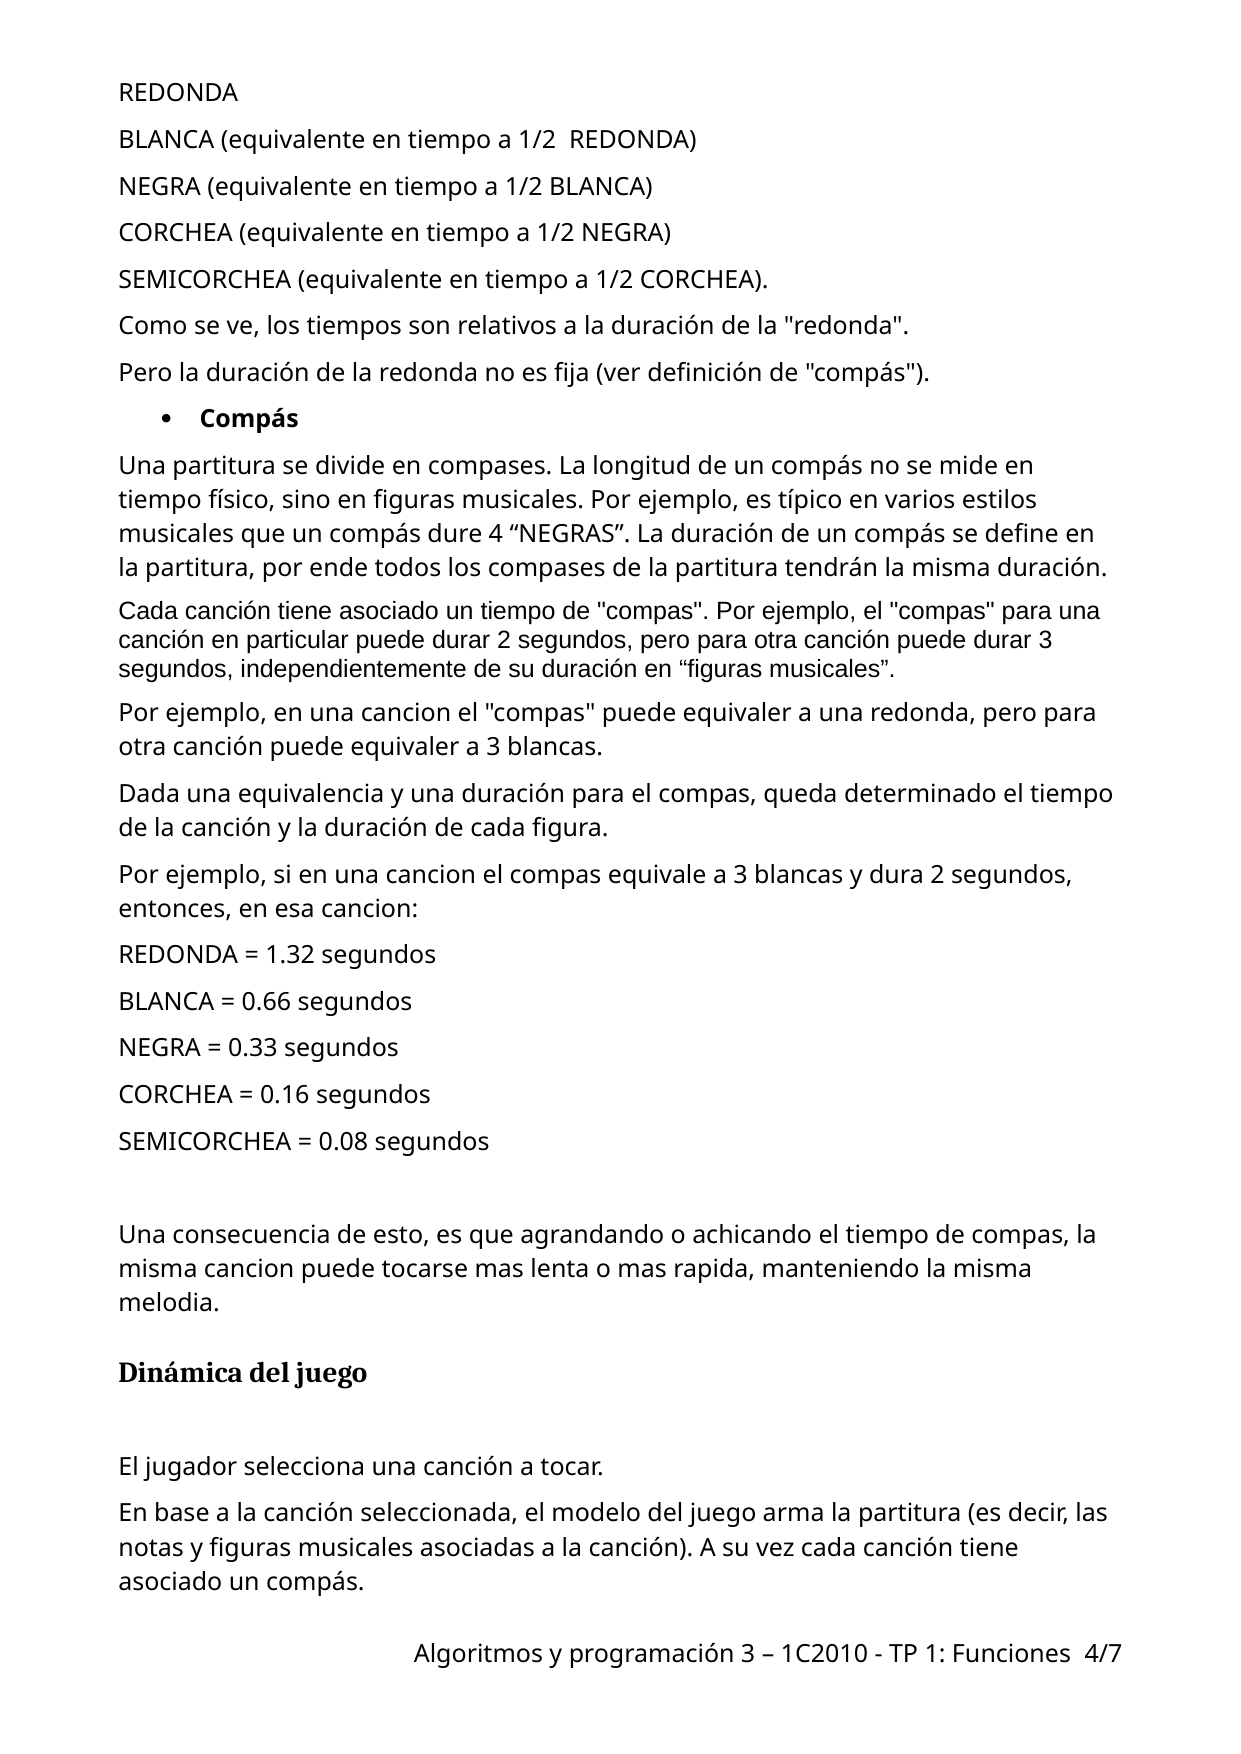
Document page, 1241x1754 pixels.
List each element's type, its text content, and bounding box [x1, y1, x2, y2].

text NEGRA = 0.33 segundos [118, 1030, 1122, 1064]
list Compás [162, 401, 1122, 435]
text NEGRA (equivalente en tiempo a 1/2 BLANCA) [118, 168, 1122, 202]
text Una consecuencia de esto, es que agrandando o achicando el tiempo de compas, la misma cancion puede tocarse mas lenta o mas rapida, manteniendo la misma melodia. [118, 1216, 1122, 1318]
text SEMICORCHEA (equivalente en tiempo a 1/2 CORCHEA). [118, 261, 1122, 295]
text Cada canción tiene asociado un tiempo de "compas". Por ejemplo, el "compas" para una canción en particular puede durar 2 segundos, pero para otra canción puede durar 3 segundos, independientemente de su duración en “figuras musicales”. [118, 596, 1122, 682]
text Por ejemplo, en una cancion el "compas" puede equivaler a una redonda, pero para otra canción puede equivaler a 3 blancas. [118, 695, 1122, 763]
subtitle Dinámica del juego [118, 1356, 1122, 1389]
text CORCHEA (equivalente en tiempo a 1/2 NEGRA) [118, 215, 1122, 249]
text BLANCA = 0.66 segundos [118, 983, 1122, 1017]
text CORCHEA = 0.16 segundos [118, 1077, 1122, 1111]
text Una partitura se divide en compases. La longitud de un compás no se mide en tiempo físico, sino en figuras musicales. Por ejemplo, es típico en varios estilos musicales que un compás dure 4 “NEGRAS”. La duración de un compás se define en la partitura, por ende todos los compases de la partitura tendrán la misma duración. [118, 447, 1122, 584]
text El jugador selecciona una canción a tocar. [118, 1448, 1122, 1483]
text Dada una equivalencia y una duración para el compas, queda determinado el tiempo de la canción y la duración de cada figura. [118, 776, 1122, 844]
text REDONDA = 1.32 segundos [118, 937, 1122, 971]
text SEMICORCHEA = 0.08 segundos [118, 1123, 1122, 1157]
text Como se ve, los tiempos son relativos a la duración de la "redonda". [118, 308, 1122, 342]
text REDONDA [118, 75, 1122, 109]
text Pero la duración de la redonda no es fija (ver definición de "compás"). [118, 354, 1122, 388]
text En base a la canción seleccionada, el modelo del juego arma la partitura (es decir, las notas y figuras musicales asociadas a la canción). A su vez cada canción tiene asociado un compás. [118, 1495, 1122, 1597]
text Por ejemplo, si en una cancion el compas equivale a 3 blancas y dura 2 segundos, entonces, en esa cancion: [118, 856, 1122, 924]
text BLANCA (equivalente en tiempo a 1/2 REDONDA) [118, 122, 1122, 156]
